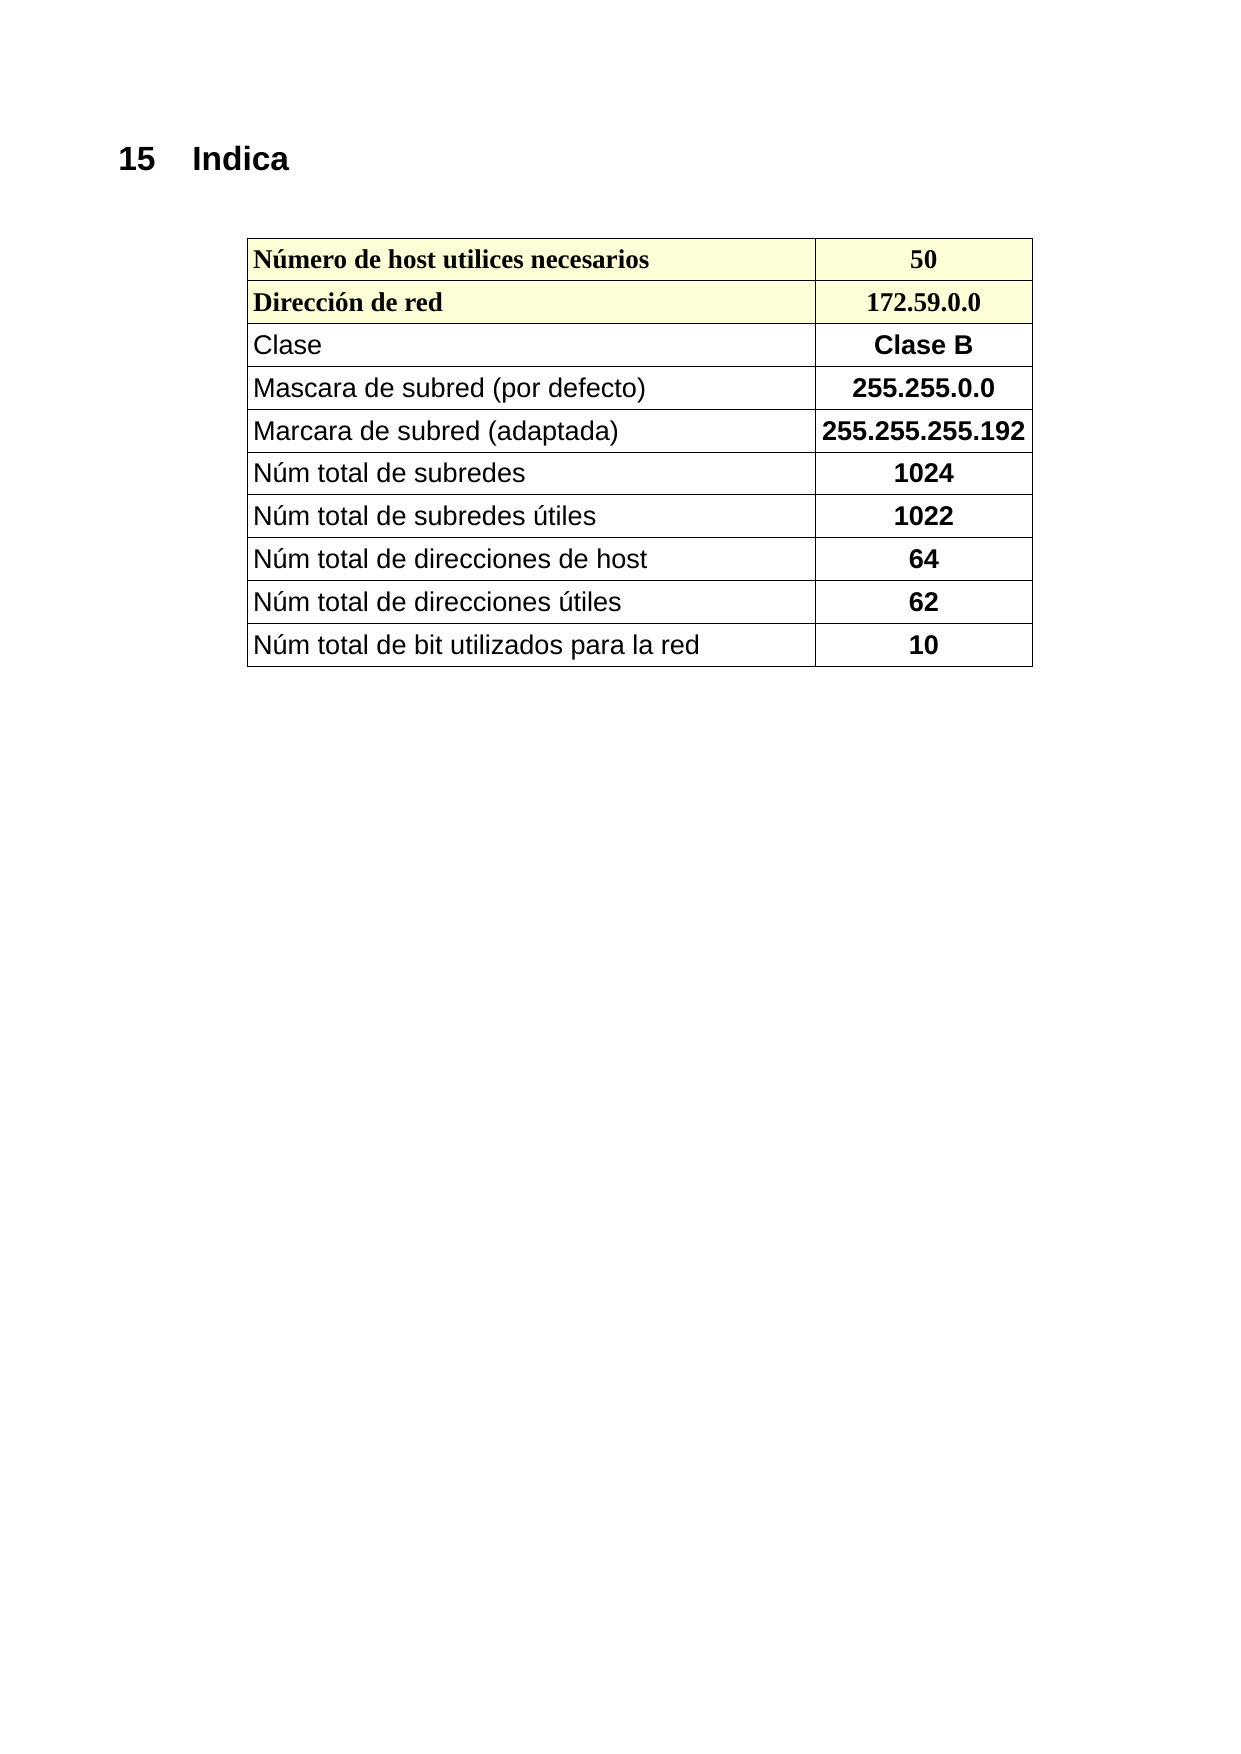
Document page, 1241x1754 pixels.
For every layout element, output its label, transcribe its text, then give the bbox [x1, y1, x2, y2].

table_cell Núm total de subredes [248, 453, 815, 494]
table_header Número de host utilices necesarios [248, 239, 815, 280]
table_cell Mascara de subred (por defecto) [248, 367, 815, 409]
subtitle Indica [118, 139, 1122, 178]
table_cell 172.59.0.0 [816, 281, 1032, 323]
table_cell Núm total de direcciones de host [248, 538, 815, 580]
table_cell 1024 [816, 453, 1032, 494]
table_cell 1022 [816, 495, 1032, 537]
table_cell Núm total de direcciones útiles [248, 581, 815, 623]
table_cell 255.255.255.192 [816, 410, 1032, 452]
table_cell 255.255.0.0 [816, 367, 1032, 409]
table_cell Marcara de subred (adaptada) [248, 410, 815, 452]
table_cell Clase [248, 324, 815, 366]
table_header 50 [816, 239, 1032, 280]
table_cell Clase B [816, 324, 1032, 366]
table_cell Núm total de subredes útiles [248, 495, 815, 537]
table_cell Dirección de red [248, 281, 815, 323]
table_cell 64 [816, 538, 1032, 580]
table_cell 62 [816, 581, 1032, 623]
table_cell Núm total de bit utilizados para la red [248, 624, 815, 666]
table_cell 10 [816, 624, 1032, 666]
